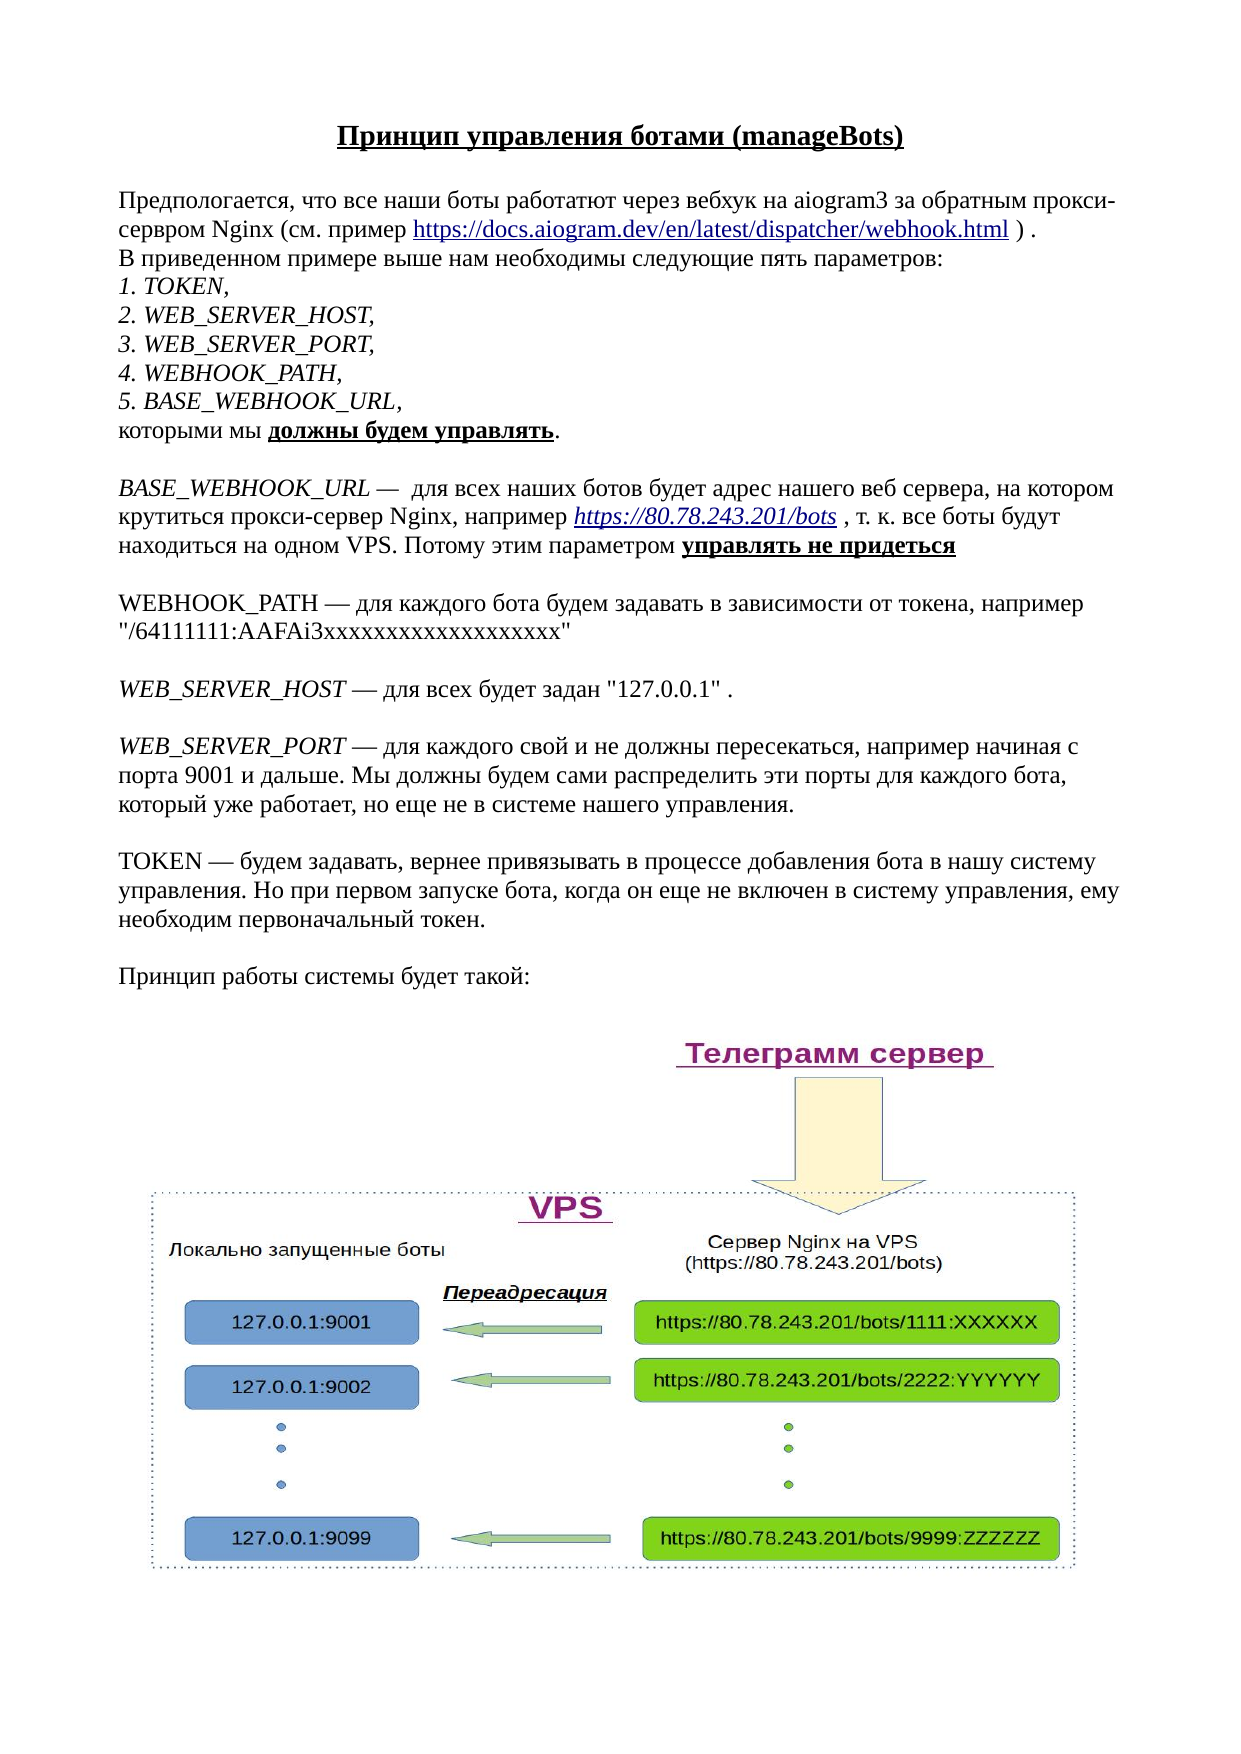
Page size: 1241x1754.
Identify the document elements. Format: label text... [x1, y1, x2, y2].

text WEB_SERVER_PORT — для каждого свой и не должны пересекаться, например начиная с порта 9001 и дальше. Мы должны будем сами распределить эти порты для каждого бота, который уже работает, но еще не в системе нашего управления. [118, 731, 1122, 818]
text BASE_WEBHOOK_URL — для всех наших ботов будет адрес нашего веб сервера, на котором крутиться прокси-сервер Nginx, например https://80.78.243.201/bots , т. к. все боты будут находиться на одном VPS. Потому этим параметром управлять не придеться [118, 473, 1122, 559]
text 2. WEB_SERVER_HOST, [118, 300, 1122, 329]
text 5. BASE_WEBHOOK_URL, [118, 386, 1122, 415]
text Принцип работы системы будет такой: [118, 961, 1122, 990]
text 4. WEBHOOK_PATH, [118, 358, 1122, 386]
text WEB_SERVER_HOST — для всех будет задан "127.0.0.1" . [118, 674, 1122, 703]
text Предпологается, что все наши боты работатют через вебхук на aiogram3 за обратным прокси-сервром Nginx (см. пример https://docs.aiogram.dev/en/latest/dispatcher/webhook.html ) . [118, 185, 1122, 243]
text которыми мы должны будем управлять. [118, 415, 1122, 444]
text В приведенном примере выше нам необходимы следующие пять параметров: [118, 243, 1122, 271]
text WEBHOOK_PATH — для каждого бота будем задавать в зависимости от токена, например "/64111111:AAFAi3xxxxxxxxxxxxxxxxxxx" [118, 588, 1122, 645]
text 1. TOKEN, [118, 271, 1122, 300]
text TOKEN — будем задавать, вернее привязывать в процессе добавления бота в нашу систему управления. Но при первом запуске бота, когда он еще не включен в систему управления, ему необходим первоначальный токен. [118, 846, 1122, 933]
picture [118, 990, 1107, 1596]
text 3. WEB_SERVER_PORT, [118, 329, 1122, 358]
text Принцип управления ботами (manageBots) [118, 118, 1122, 152]
